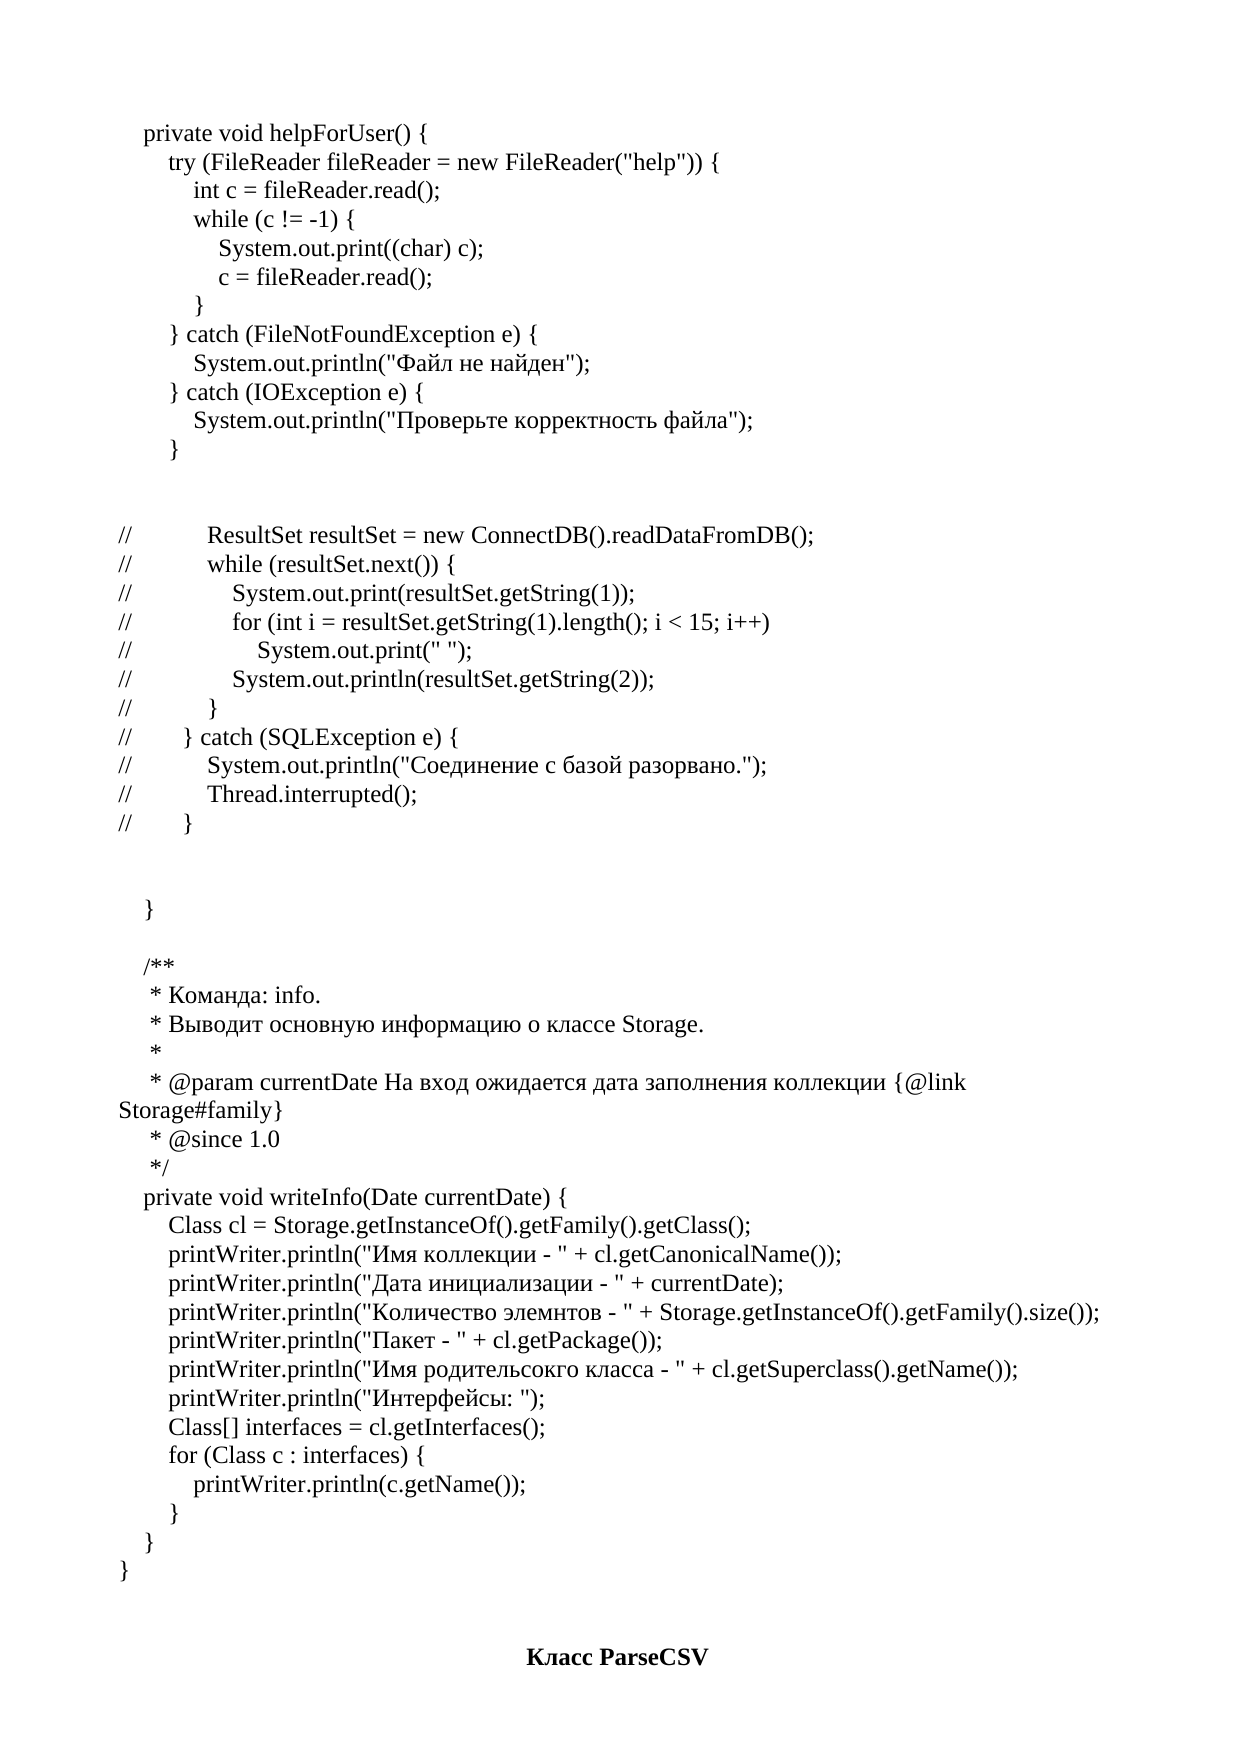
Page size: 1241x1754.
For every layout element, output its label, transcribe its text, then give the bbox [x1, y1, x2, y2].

text System.out.print((char) c); [118, 233, 1117, 262]
text } [118, 1498, 1117, 1527]
text System.out.println("Файл не найден"); [118, 348, 1117, 377]
text * @param currentDate На вход ожидается дата заполнения коллекции {@link Storage#family} [118, 1067, 1117, 1124]
text } [118, 1527, 1117, 1556]
text // System.out.println(resultSet.getString(2)); [118, 664, 1117, 693]
text // } [118, 693, 1117, 722]
text * @since 1.0 [118, 1124, 1117, 1153]
text c = fileReader.read(); [118, 262, 1117, 291]
text try (FileReader fileReader = new FileReader("help")) { [118, 147, 1117, 176]
text private void writeInfo(Date currentDate) { [118, 1182, 1117, 1211]
text * Выводит основную информацию о классе Storage. [118, 1009, 1117, 1038]
text System.out.println("Проверьте корректность файла"); [118, 406, 1117, 434]
text */ [118, 1153, 1117, 1182]
text } catch (IOException e) { [118, 377, 1117, 406]
text Class cl = Storage.getInstanceOf().getFamily().getClass(); [118, 1211, 1117, 1239]
text printWriter.println("Дата инициализации - " + currentDate); [118, 1268, 1117, 1297]
text } [118, 894, 1117, 923]
text printWriter.println("Пакет - " + cl.getPackage()); [118, 1326, 1117, 1354]
text // ResultSet resultSet = new ConnectDB().readDataFromDB(); [118, 521, 1117, 549]
text } [118, 434, 1117, 463]
text private void helpForUser() { [118, 118, 1117, 147]
text * [118, 1038, 1117, 1067]
text * Команда: info. [118, 981, 1117, 1009]
text // System.out.print(resultSet.getString(1)); [118, 578, 1117, 607]
text printWriter.println("Имя родительсокго класса - " + cl.getSuperclass().getName()); [118, 1354, 1117, 1383]
text printWriter.println(c.getName()); [118, 1469, 1117, 1498]
text // } [118, 808, 1117, 837]
text int c = fileReader.read(); [118, 176, 1117, 204]
text /** [118, 952, 1117, 981]
text } catch (FileNotFoundException e) { [118, 319, 1117, 348]
text for (Class c : interfaces) { [118, 1441, 1117, 1469]
text // } catch (SQLException e) { [118, 722, 1117, 751]
text // System.out.print(" "); [118, 636, 1117, 664]
text } [118, 1556, 1117, 1584]
text while (c != -1) { [118, 204, 1117, 233]
text // while (resultSet.next()) { [118, 549, 1117, 578]
text printWriter.println("Интерфейсы: "); [118, 1383, 1117, 1412]
text printWriter.println("Количество элемнтов - " + Storage.getInstanceOf().getFamily().size()); [118, 1297, 1117, 1326]
text // Thread.interrupted(); [118, 779, 1117, 808]
text } [118, 291, 1117, 319]
text printWriter.println("Имя коллекции - " + cl.getCanonicalName()); [118, 1239, 1117, 1268]
text Class[] interfaces = cl.getInterfaces(); [118, 1412, 1117, 1441]
text // System.out.println("Соединение с базой разорвано."); [118, 751, 1117, 779]
text // for (int i = resultSet.getString(1).length(); i < 15; i++) [118, 607, 1117, 636]
text Класс ParseCSV [118, 1642, 1117, 1671]
